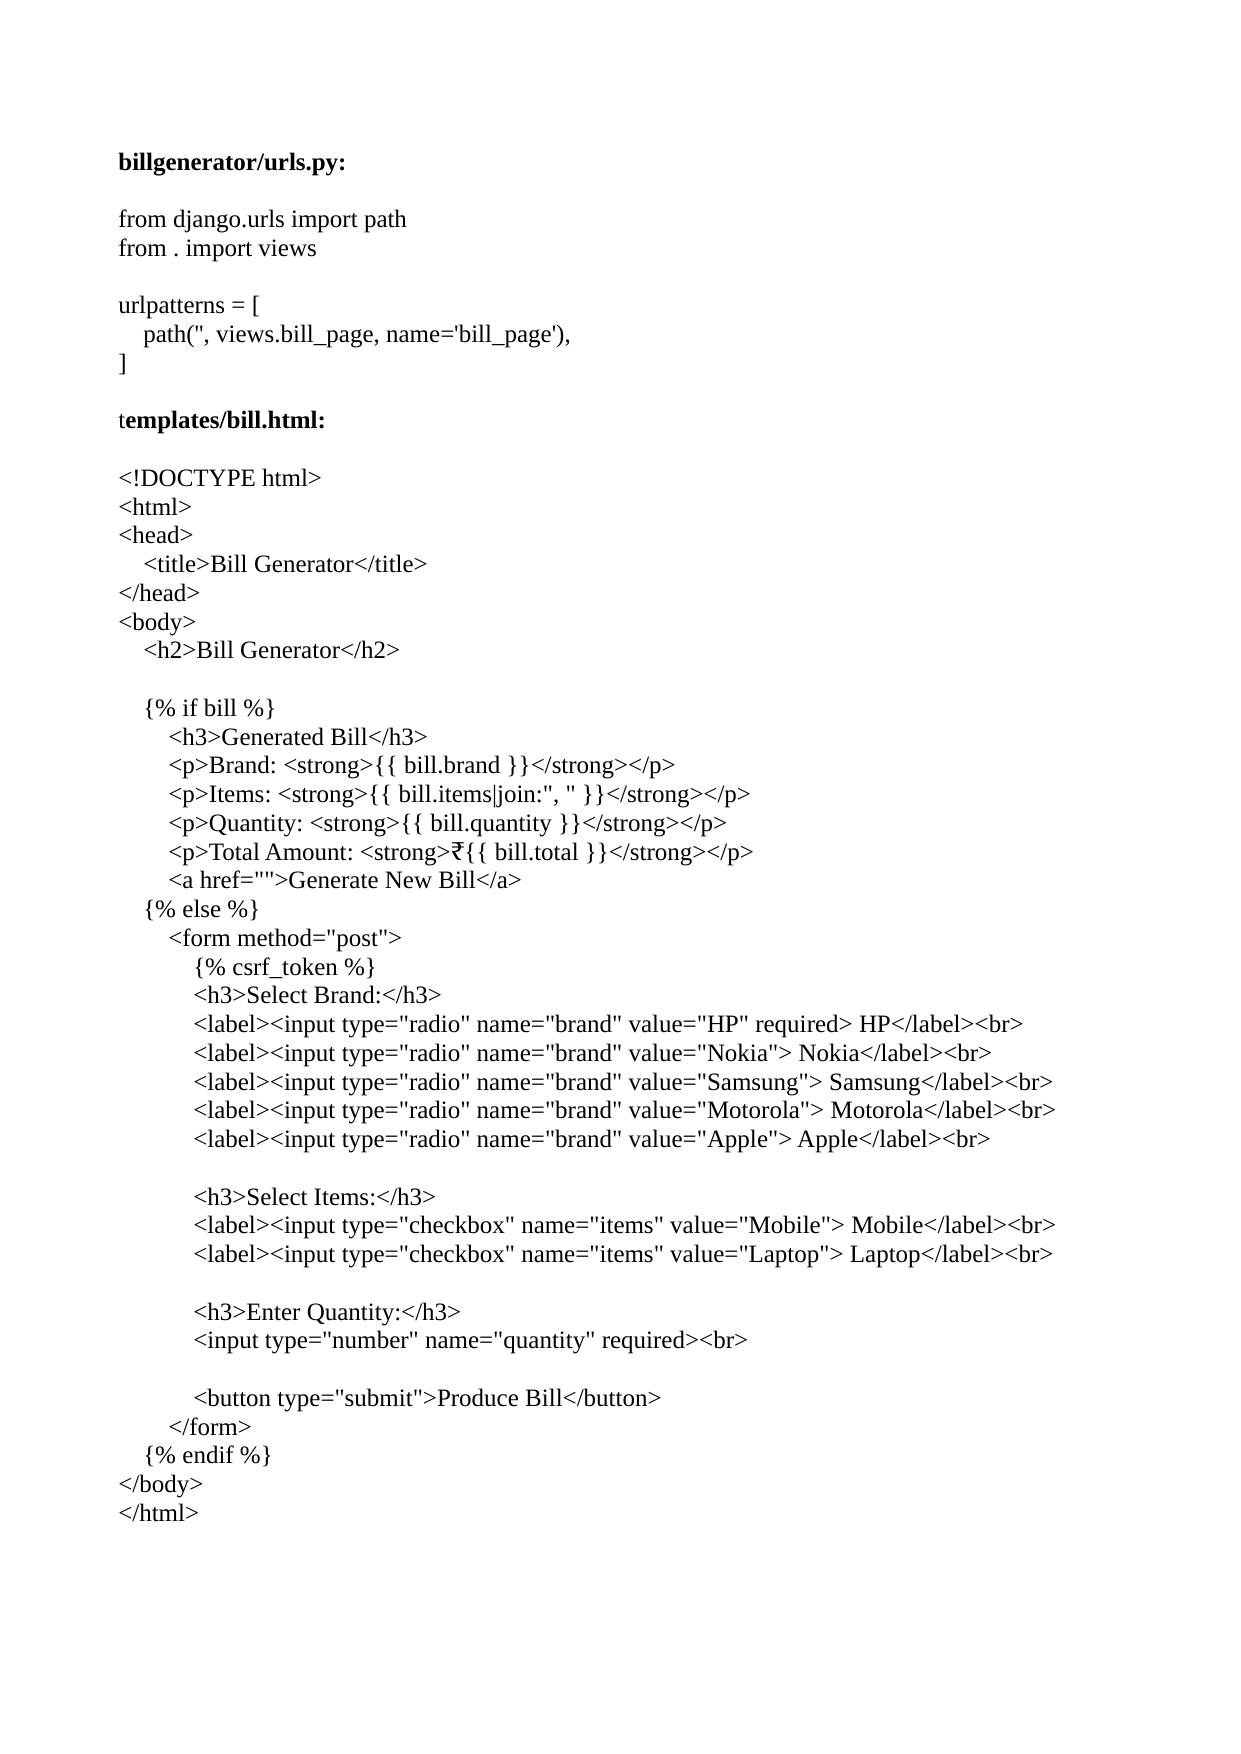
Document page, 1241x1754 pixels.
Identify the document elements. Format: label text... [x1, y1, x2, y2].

text <title>Bill Generator</title> [118, 549, 1122, 578]
text <label><input type="radio" name="brand" value="HP" required> HP</label><br> [118, 1009, 1122, 1038]
text <h3>Generated Bill</h3> [118, 722, 1122, 751]
text <form method="post"> [118, 923, 1122, 952]
text {% endif %} [118, 1441, 1122, 1469]
text <label><input type="radio" name="brand" value="Motorola"> Motorola</label><br> [118, 1096, 1122, 1124]
text <label><input type="radio" name="brand" value="Apple"> Apple</label><br> [118, 1124, 1122, 1153]
text <a href="">Generate New Bill</a> [118, 866, 1122, 894]
text <h3>Select Items:</h3> [118, 1182, 1122, 1211]
text {% else %} [118, 894, 1122, 923]
text <p>Total Amount: <strong>₹{{ bill.total }}</strong></p> [118, 837, 1122, 866]
text </html> [118, 1498, 1122, 1527]
text <body> [118, 607, 1122, 636]
text {% if bill %} [118, 693, 1122, 722]
text <input type="number" name="quantity" required><br> [118, 1326, 1122, 1354]
text <button type="submit">Produce Bill</button> [118, 1383, 1122, 1412]
text <head> [118, 521, 1122, 549]
text templates/bill.html: [118, 406, 1122, 434]
text <label><input type="checkbox" name="items" value="Mobile"> Mobile</label><br> [118, 1211, 1122, 1239]
text </form> [118, 1412, 1122, 1441]
text from . import views [118, 233, 1122, 262]
text <h3>Enter Quantity:</h3> [118, 1297, 1122, 1326]
text <label><input type="checkbox" name="items" value="Laptop"> Laptop</label><br> [118, 1239, 1122, 1268]
text <h2>Bill Generator</h2> [118, 636, 1122, 664]
text <label><input type="radio" name="brand" value="Nokia"> Nokia</label><br> [118, 1038, 1122, 1067]
text from django.urls import path [118, 204, 1122, 233]
text <h3>Select Brand:</h3> [118, 981, 1122, 1009]
text <label><input type="radio" name="brand" value="Samsung"> Samsung</label><br> [118, 1067, 1122, 1096]
text <p>Quantity: <strong>{{ bill.quantity }}</strong></p> [118, 808, 1122, 837]
text {% csrf_token %} [118, 952, 1122, 981]
text </head> [118, 578, 1122, 607]
text <p>Brand: <strong>{{ bill.brand }}</strong></p> [118, 751, 1122, 779]
text </body> [118, 1469, 1122, 1498]
text path('', views.bill_page, name='bill_page'), [118, 319, 1122, 348]
text billgenerator/urls.py: [118, 147, 1122, 176]
text <html> [118, 492, 1122, 521]
text <!DOCTYPE html> [118, 463, 1122, 492]
text urlpatterns = [ [118, 291, 1122, 319]
text <p>Items: <strong>{{ bill.items|join:", " }}</strong></p> [118, 779, 1122, 808]
text ] [118, 348, 1122, 377]
